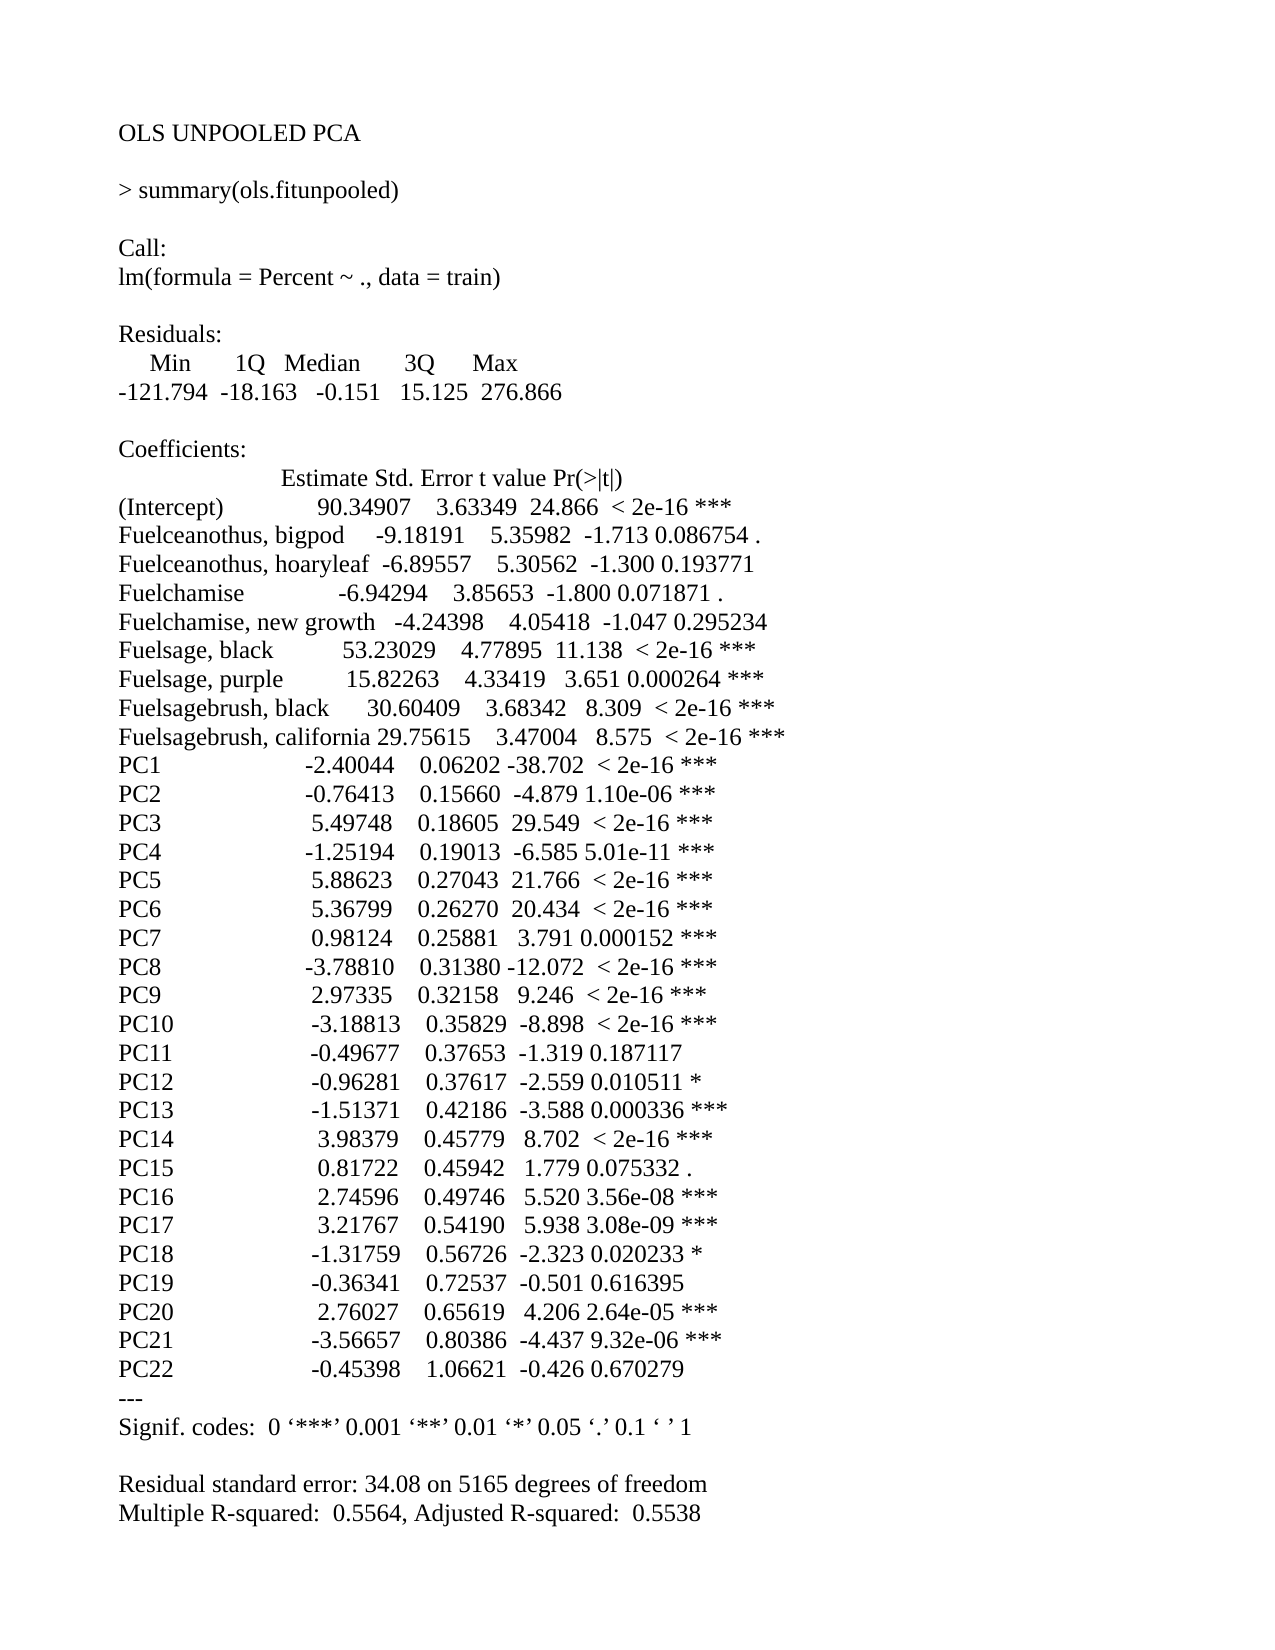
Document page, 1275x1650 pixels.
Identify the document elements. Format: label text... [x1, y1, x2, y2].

text PC5 5.88623 0.27043 21.766 < 2e-16 *** [118, 866, 1157, 894]
text Fuelsagebrush, california 29.75615 3.47004 8.575 < 2e-16 *** [118, 722, 1157, 751]
text lm(formula = Percent ~ ., data = train) [118, 262, 1157, 291]
text PC2 -0.76413 0.15660 -4.879 1.10e-06 *** [118, 779, 1157, 808]
text --- [118, 1383, 1157, 1412]
text PC16 2.74596 0.49746 5.520 3.56e-08 *** [118, 1182, 1157, 1211]
text PC22 -0.45398 1.06621 -0.426 0.670279 [118, 1354, 1157, 1383]
text Fuelchamise, new growth -4.24398 4.05418 -1.047 0.295234 [118, 607, 1157, 636]
text Call: [118, 233, 1157, 262]
text PC11 -0.49677 0.37653 -1.319 0.187117 [118, 1038, 1157, 1067]
text > summary(ols.fitunpooled) [118, 176, 1157, 204]
text Residual standard error: 34.08 on 5165 degrees of freedom [118, 1469, 1157, 1498]
text PC6 5.36799 0.26270 20.434 < 2e-16 *** [118, 894, 1157, 923]
text PC3 5.49748 0.18605 29.549 < 2e-16 *** [118, 808, 1157, 837]
text Residuals: [118, 319, 1157, 348]
text Fuelceanothus, hoaryleaf -6.89557 5.30562 -1.300 0.193771 [118, 549, 1157, 578]
text (Intercept) 90.34907 3.63349 24.866 < 2e-16 *** [118, 492, 1157, 521]
text Fuelsage, black 53.23029 4.77895 11.138 < 2e-16 *** [118, 636, 1157, 664]
text PC21 -3.56657 0.80386 -4.437 9.32e-06 *** [118, 1326, 1157, 1354]
text PC4 -1.25194 0.19013 -6.585 5.01e-11 *** [118, 837, 1157, 866]
text Signif. codes: 0 ‘***’ 0.001 ‘**’ 0.01 ‘*’ 0.05 ‘.’ 0.1 ‘ ’ 1 [118, 1412, 1157, 1441]
text Fuelchamise -6.94294 3.85653 -1.800 0.071871 . [118, 578, 1157, 607]
text PC20 2.76027 0.65619 4.206 2.64e-05 *** [118, 1297, 1157, 1326]
text PC10 -3.18813 0.35829 -8.898 < 2e-16 *** [118, 1009, 1157, 1038]
text -121.794 -18.163 -0.151 15.125 276.866 [118, 377, 1157, 406]
text PC7 0.98124 0.25881 3.791 0.000152 *** [118, 923, 1157, 952]
text PC14 3.98379 0.45779 8.702 < 2e-16 *** [118, 1124, 1157, 1153]
text PC12 -0.96281 0.37617 -2.559 0.010511 * [118, 1067, 1157, 1096]
text Fuelsage, purple 15.82263 4.33419 3.651 0.000264 *** [118, 664, 1157, 693]
text Multiple R-squared: 0.5564, Adjusted R-squared: 0.5538 [118, 1498, 1157, 1527]
text PC17 3.21767 0.54190 5.938 3.08e-09 *** [118, 1211, 1157, 1239]
text PC1 -2.40044 0.06202 -38.702 < 2e-16 *** [118, 751, 1157, 779]
text OLS UNPOOLED PCA [118, 118, 1157, 147]
text PC13 -1.51371 0.42186 -3.588 0.000336 *** [118, 1096, 1157, 1124]
text Min 1Q Median 3Q Max [118, 348, 1157, 377]
text PC9 2.97335 0.32158 9.246 < 2e-16 *** [118, 981, 1157, 1009]
text Coefficients: [118, 434, 1157, 463]
text Fuelceanothus, bigpod -9.18191 5.35982 -1.713 0.086754 . [118, 521, 1157, 549]
text Fuelsagebrush, black 30.60409 3.68342 8.309 < 2e-16 *** [118, 693, 1157, 722]
text PC19 -0.36341 0.72537 -0.501 0.616395 [118, 1268, 1157, 1297]
text Estimate Std. Error t value Pr(>|t|) [118, 463, 1157, 492]
text PC8 -3.78810 0.31380 -12.072 < 2e-16 *** [118, 952, 1157, 981]
text PC18 -1.31759 0.56726 -2.323 0.020233 * [118, 1239, 1157, 1268]
text PC15 0.81722 0.45942 1.779 0.075332 . [118, 1153, 1157, 1182]
